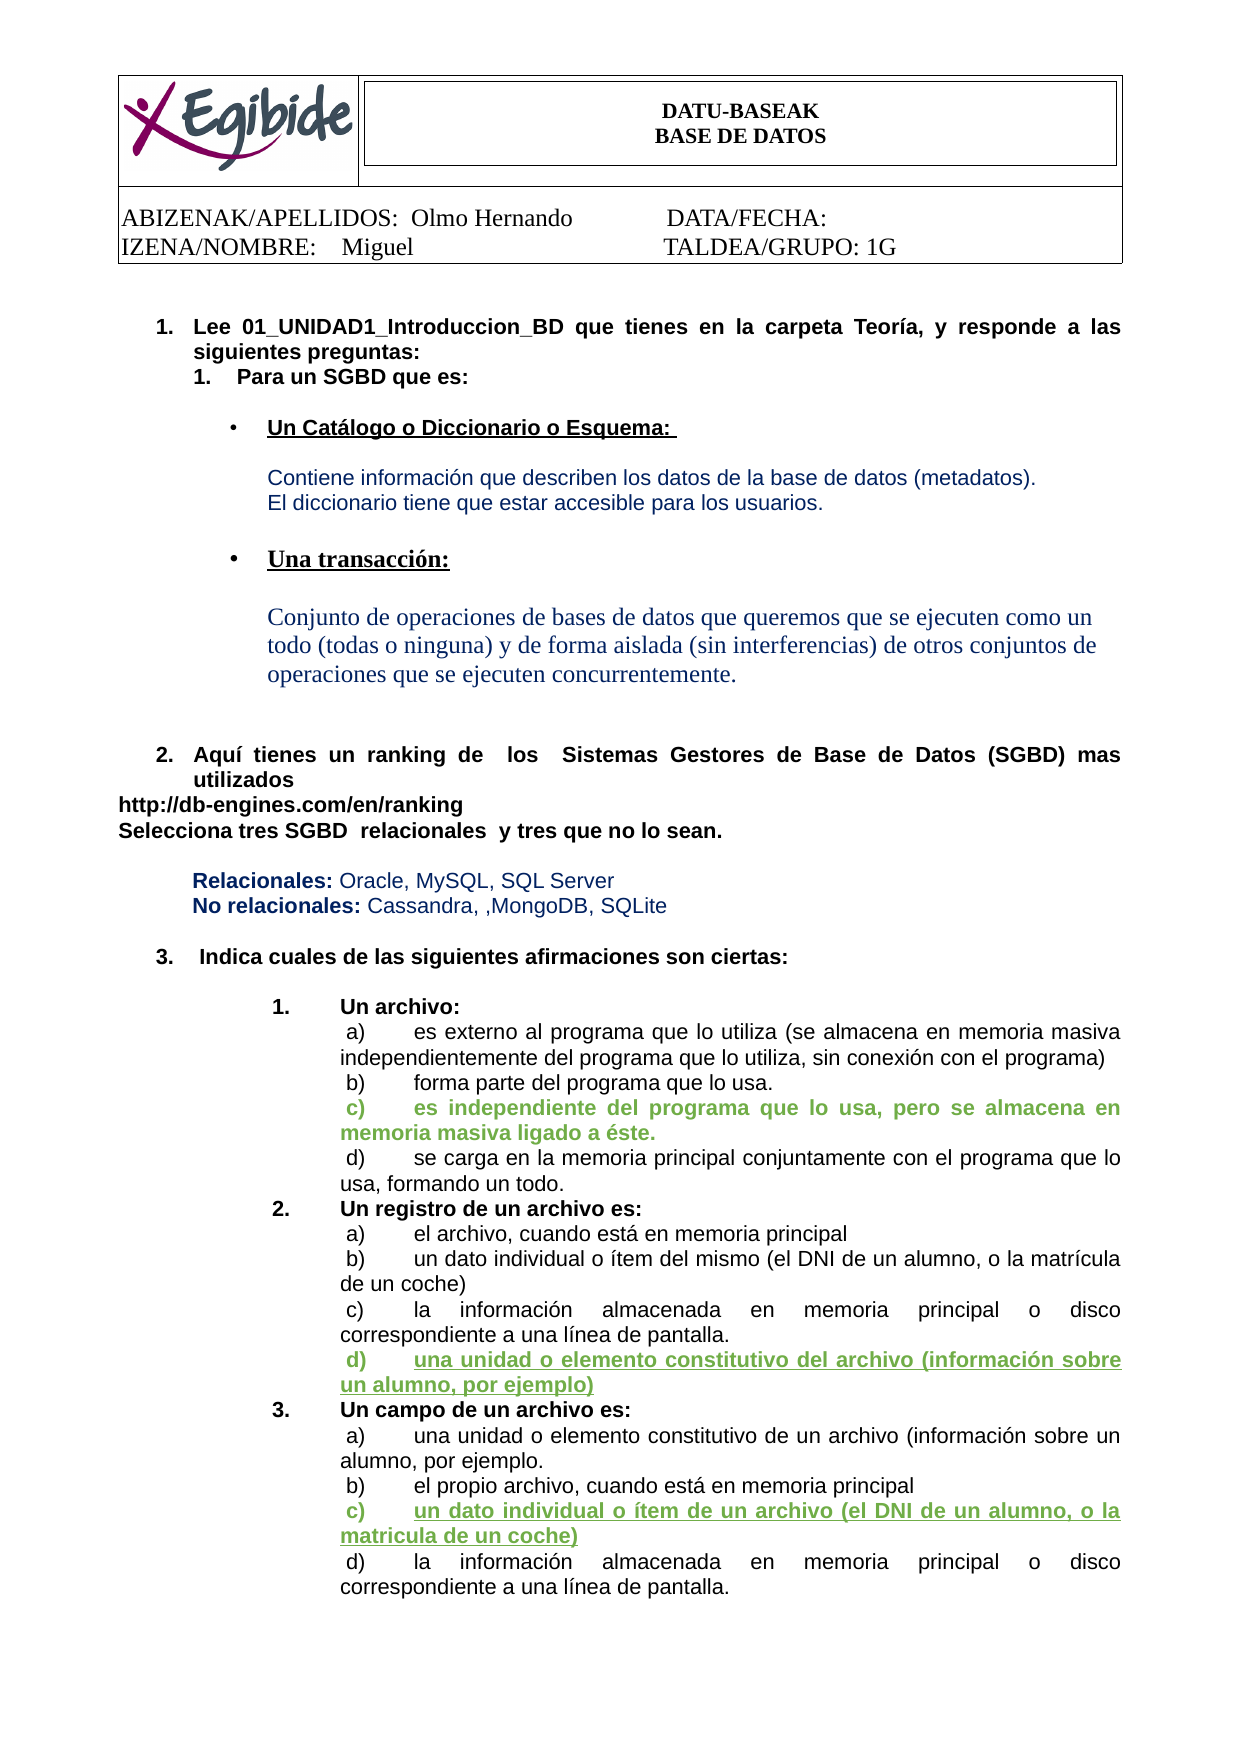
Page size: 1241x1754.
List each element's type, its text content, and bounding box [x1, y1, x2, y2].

list Lee 01_UNIDAD1_Introduccion_BD que tienes en la carpeta Teoría, y responde a las siguientes preguntas: [156, 314, 1122, 364]
list Un campo de un archivo es: [266, 1397, 1122, 1422]
list Un archivo: [266, 994, 1122, 1019]
text El diccionario tiene que estar accesible para los usuarios. [267, 490, 1122, 515]
list la información almacenada en memoria principal o disco correspondiente a una línea de pantalla. [340, 1548, 1122, 1599]
list forma parte del programa que lo usa. [340, 1069, 1122, 1095]
text Selecciona tres SGBD relacionales y tres que no lo sean. [118, 817, 1122, 843]
list una unidad o elemento constitutivo de un archivo (información sobre un alumno, por ejemplo. [340, 1422, 1122, 1473]
list Indica cuales de las siguientes afirmaciones son ciertas: [156, 943, 1122, 969]
list Un Catálogo o Diccionario o Esquema: [229, 414, 1122, 440]
text Contiene información que describen los datos de la base de datos (metadatos). [267, 465, 1122, 490]
list el archivo, cuando está en memoria principal [340, 1221, 1122, 1246]
text Conjunto de operaciones de bases de datos que queremos que se ejecuten como un todo (todas o ninguna) y de forma aislada (sin interferencias) de otros conjuntos de operaciones que se ejecuten concurrentemente. [267, 602, 1122, 688]
text http://db-engines.com/en/ranking [118, 792, 1122, 817]
list un dato individual o ítem de un archivo (el DNI de un alumno, o la matricula de un coche) [340, 1498, 1122, 1548]
list Un registro de un archivo es: [266, 1196, 1122, 1221]
list un dato individual o ítem del mismo (el DNI de un alumno, o la matrícula de un coche) [340, 1246, 1122, 1296]
list es independiente del programa que lo usa, pero se almacena en memoria masiva ligado a éste. [340, 1095, 1122, 1145]
list la información almacenada en memoria principal o disco correspondiente a una línea de pantalla. [340, 1296, 1122, 1347]
list una unidad o elemento constitutivo del archivo (información sobre un alumno, por ejemplo) [340, 1347, 1122, 1397]
list el propio archivo, cuando está en memoria principal [340, 1473, 1122, 1498]
text No relacionales: Cassandra, ,MongoDB, SQLite [118, 893, 1122, 918]
list Aquí tienes un ranking de los Sistemas Gestores de Base de Datos (SGBD) mas utilizados [156, 742, 1122, 792]
list Para un SGBD que es: [193, 364, 1122, 389]
list es externo al programa que lo utiliza (se almacena en memoria masiva independientemente del programa que lo utiliza, sin conexión con el programa) [340, 1019, 1122, 1069]
list Una transacción: [229, 544, 1122, 573]
text Relacionales: Oracle, MySQL, SQL Server [118, 868, 1122, 893]
list se carga en la memoria principal conjuntamente con el programa que lo usa, formando un todo. [340, 1145, 1122, 1196]
